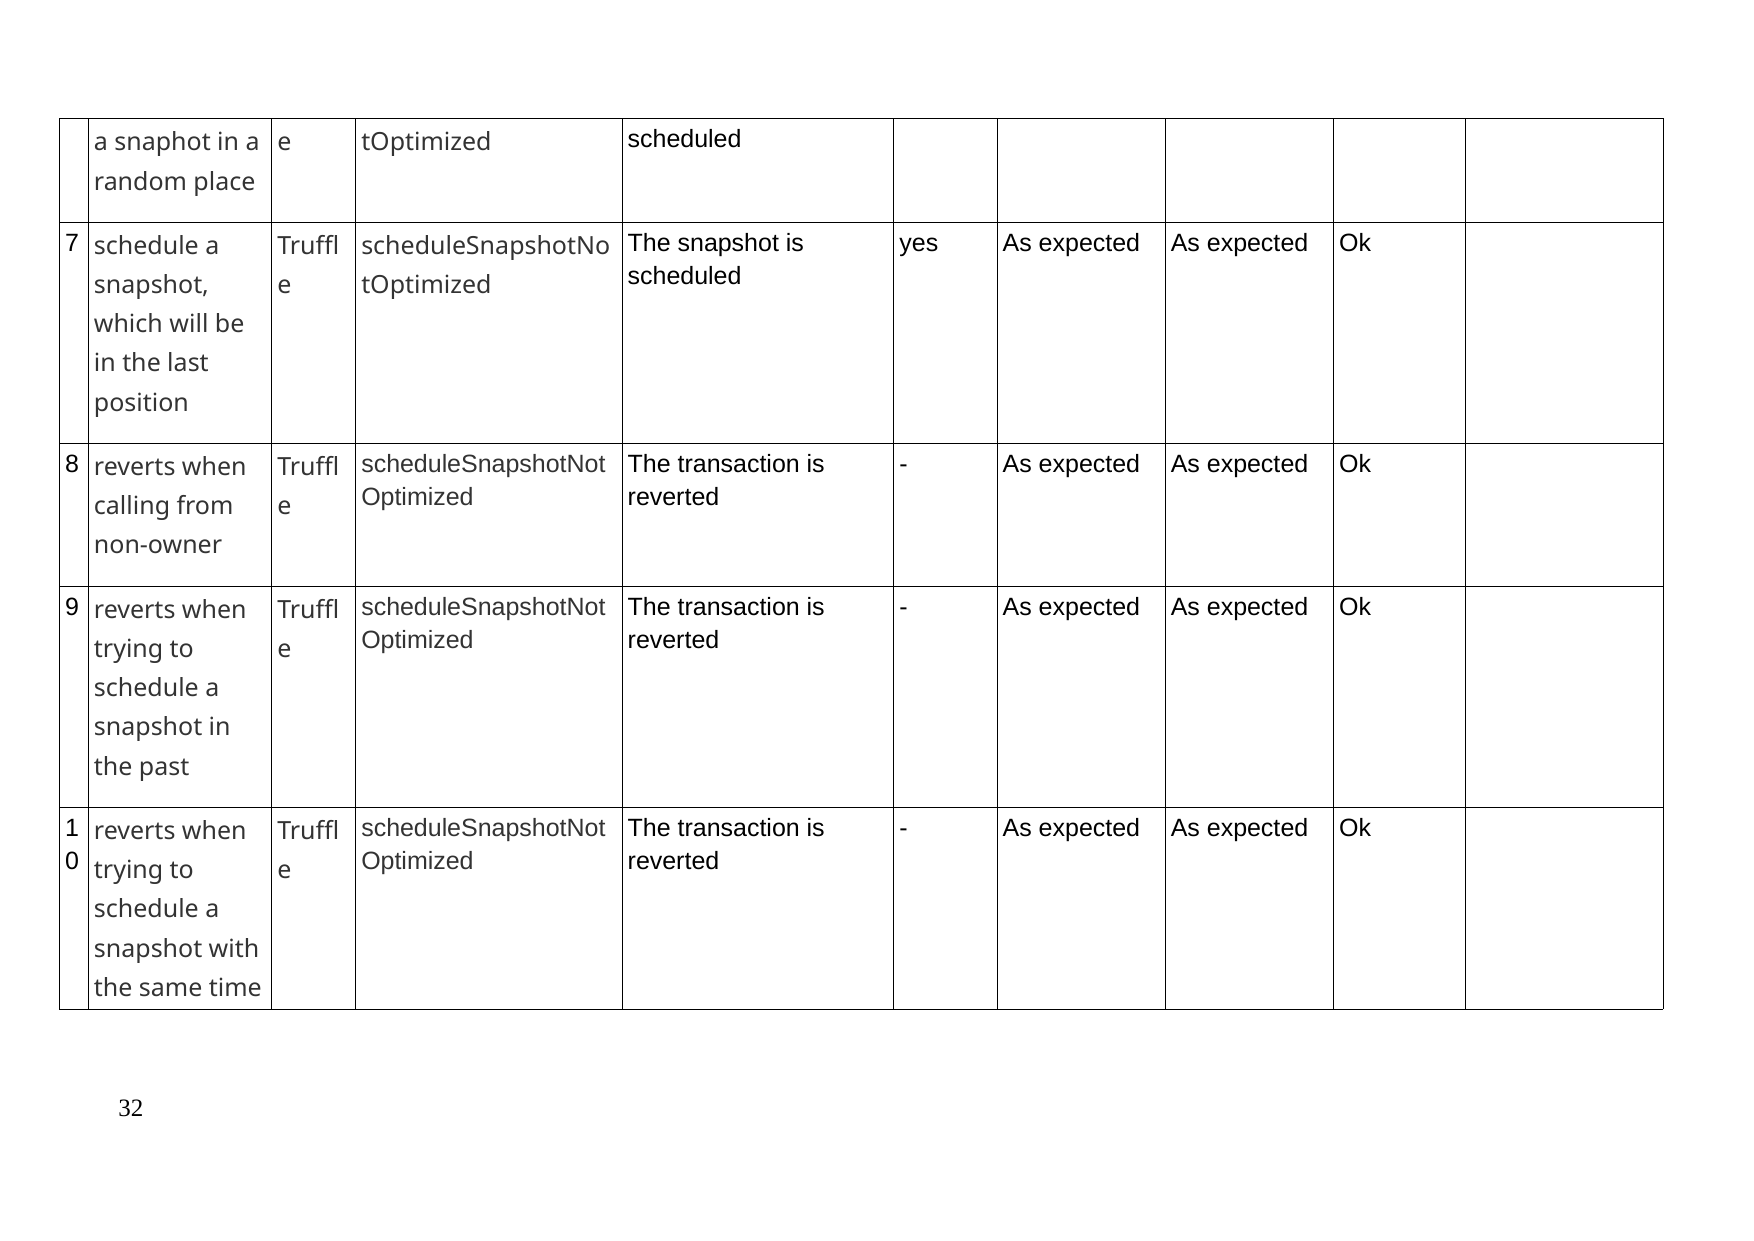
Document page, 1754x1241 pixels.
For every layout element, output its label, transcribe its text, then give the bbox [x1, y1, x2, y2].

table_cell - [894, 444, 997, 586]
table_cell [1334, 119, 1465, 222]
table_cell [1466, 444, 1663, 586]
table_cell Truffle [272, 444, 355, 586]
table_cell 10 [60, 808, 88, 1009]
table_cell tOptimized [356, 119, 622, 222]
table_cell reverts when trying to schedule a snapshot with the same time [89, 808, 271, 1009]
table_cell As expected [1166, 587, 1333, 807]
table_cell The transaction is reverted [623, 587, 893, 807]
table_cell Ok [1334, 444, 1465, 586]
table_cell scheduleSnapshotNotOptimized [356, 808, 622, 1009]
table_cell yes [894, 223, 997, 443]
table_cell Ok [1334, 223, 1465, 443]
table_cell The transaction is reverted [623, 444, 893, 586]
table_cell - [894, 808, 997, 1009]
table_cell scheduleSnapshotNotOptimized [356, 223, 622, 443]
table_cell reverts when calling from non-owner [89, 444, 271, 586]
table_cell The snapshot is scheduled [623, 223, 893, 443]
table_cell scheduleSnapshotNotOptimized [356, 587, 622, 807]
table_cell 7 [60, 223, 88, 443]
table_cell The transaction is reverted [623, 808, 893, 1009]
table_cell [1466, 223, 1663, 443]
table_cell e [272, 119, 355, 222]
table_cell [1466, 808, 1663, 1009]
table_cell scheduled [623, 119, 893, 222]
table_cell As expected [998, 223, 1165, 443]
table_cell Truffle [272, 808, 355, 1009]
table_cell Truffle [272, 223, 355, 443]
table_cell schedule a snapshot, which will be in the last position [89, 223, 271, 443]
table_cell [1466, 119, 1663, 222]
table_cell As expected [998, 808, 1165, 1009]
table_cell Ok [1334, 587, 1465, 807]
table_cell [998, 119, 1165, 222]
table_cell 9 [60, 587, 88, 807]
table_cell As expected [1166, 444, 1333, 586]
table_cell Ok [1334, 808, 1465, 1009]
table_cell a snaphot in a random place [89, 119, 271, 222]
table_cell As expected [998, 587, 1165, 807]
table_cell Truffle [272, 587, 355, 807]
table_cell [60, 119, 88, 222]
table_cell scheduleSnapshotNotOptimized [356, 444, 622, 586]
table_cell As expected [1166, 808, 1333, 1009]
table_cell reverts when trying to schedule a snapshot in the past [89, 587, 271, 807]
table_cell - [894, 587, 997, 807]
table_cell [894, 119, 997, 222]
table_cell 8 [60, 444, 88, 586]
table_cell [1466, 587, 1663, 807]
table_cell As expected [1166, 223, 1333, 443]
table_cell [1166, 119, 1333, 222]
table_cell As expected [998, 444, 1165, 586]
